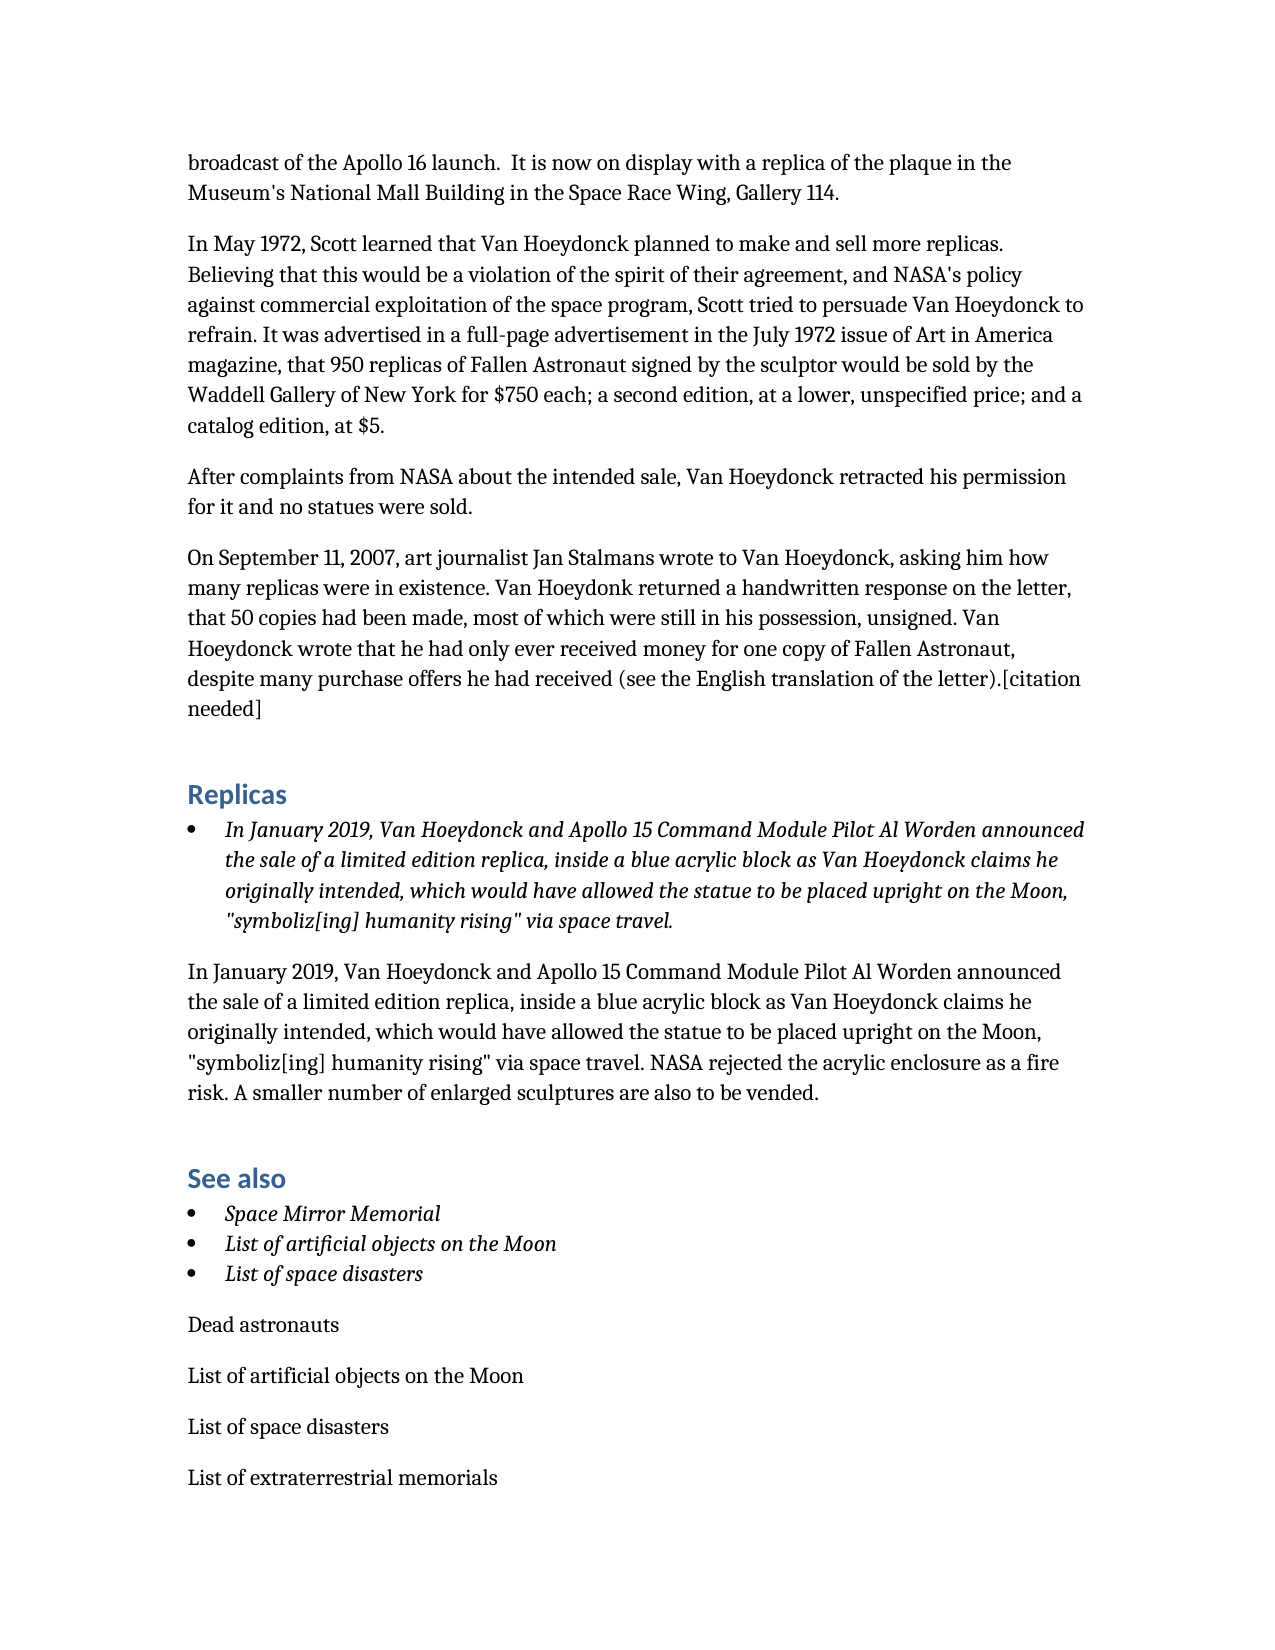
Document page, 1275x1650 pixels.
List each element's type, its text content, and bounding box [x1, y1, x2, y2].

list Space Mirror Memorial [187, 1201, 1087, 1227]
text In May 1972, Scott learned that Van Hoeydonck planned to make and sell more replicas. Believing that this would be a violation of the spirit of their agreement, and NASA's policy against commercial exploitation of the space program, Scott tried to persuade Van Hoeydonck to refrain. It was advertised in a full-page advertisement in the July 1972 issue of Art in America magazine, that 950 replicas of Fallen Astronaut signed by the sculptor would be sold by the Waddell Gallery of New York for $750 each; a second edition, at a lower, unspecified price; and a catalog edition, at $5. [187, 231, 1087, 439]
text On September 11, 2007, art journalist Jan Stalmans wrote to Van Hoeydonck, asking him how many replicas were in existence. Van Hoeydonk returned a handwritten response on the letter, that 50 copies had been made, most of which were still in his possession, unsigned. Van Hoeydonck wrote that he had only ever received money for one copy of Fallen Astronaut, despite many purchase offers he had received (see the English translation of the letter).[citation needed] [187, 545, 1087, 722]
list List of artificial objects on the Moon [187, 1231, 1087, 1257]
text List of space disasters [187, 1414, 1087, 1441]
text List of extraterrestrial memorials [187, 1465, 1087, 1492]
text In January 2019, Van Hoeydonck and Apollo 15 Command Module Pilot Al Worden announced the sale of a limited edition replica, inside a blue acrylic block as Van Hoeydonck claims he originally intended, which would have allowed the statue to be placed upright on the Moon, "symboliz[ing] humanity rising" via space travel. NASA rejected the acrylic enclosure as a fire risk. A smaller number of enlarged sculptures are also to be vended. [187, 959, 1087, 1106]
subtitle Replicas [187, 776, 1087, 812]
subtitle See also [187, 1160, 1087, 1195]
text Dead astronauts [187, 1312, 1087, 1338]
text After complaints from NASA about the intended sale, Van Hoeydonck retracted his permission for it and no statues were sold. [187, 463, 1087, 520]
list In January 2019, Van Hoeydonck and Apollo 15 Command Module Pilot Al Worden announced the sale of a limited edition replica, inside a blue acrylic block as Van Hoeydonck claims he originally intended, which would have allowed the statue to be placed upright on the Moon, "symboliz[ing] humanity rising" via space travel. [187, 817, 1087, 934]
text List of artificial objects on the Moon [187, 1363, 1087, 1389]
list List of space disasters [187, 1261, 1087, 1287]
text broadcast of the Apollo 16 launch. It is now on display with a replica of the plaque in the Museum's National Mall Building in the Space Race Wing, Gallery 114. [187, 150, 1087, 207]
